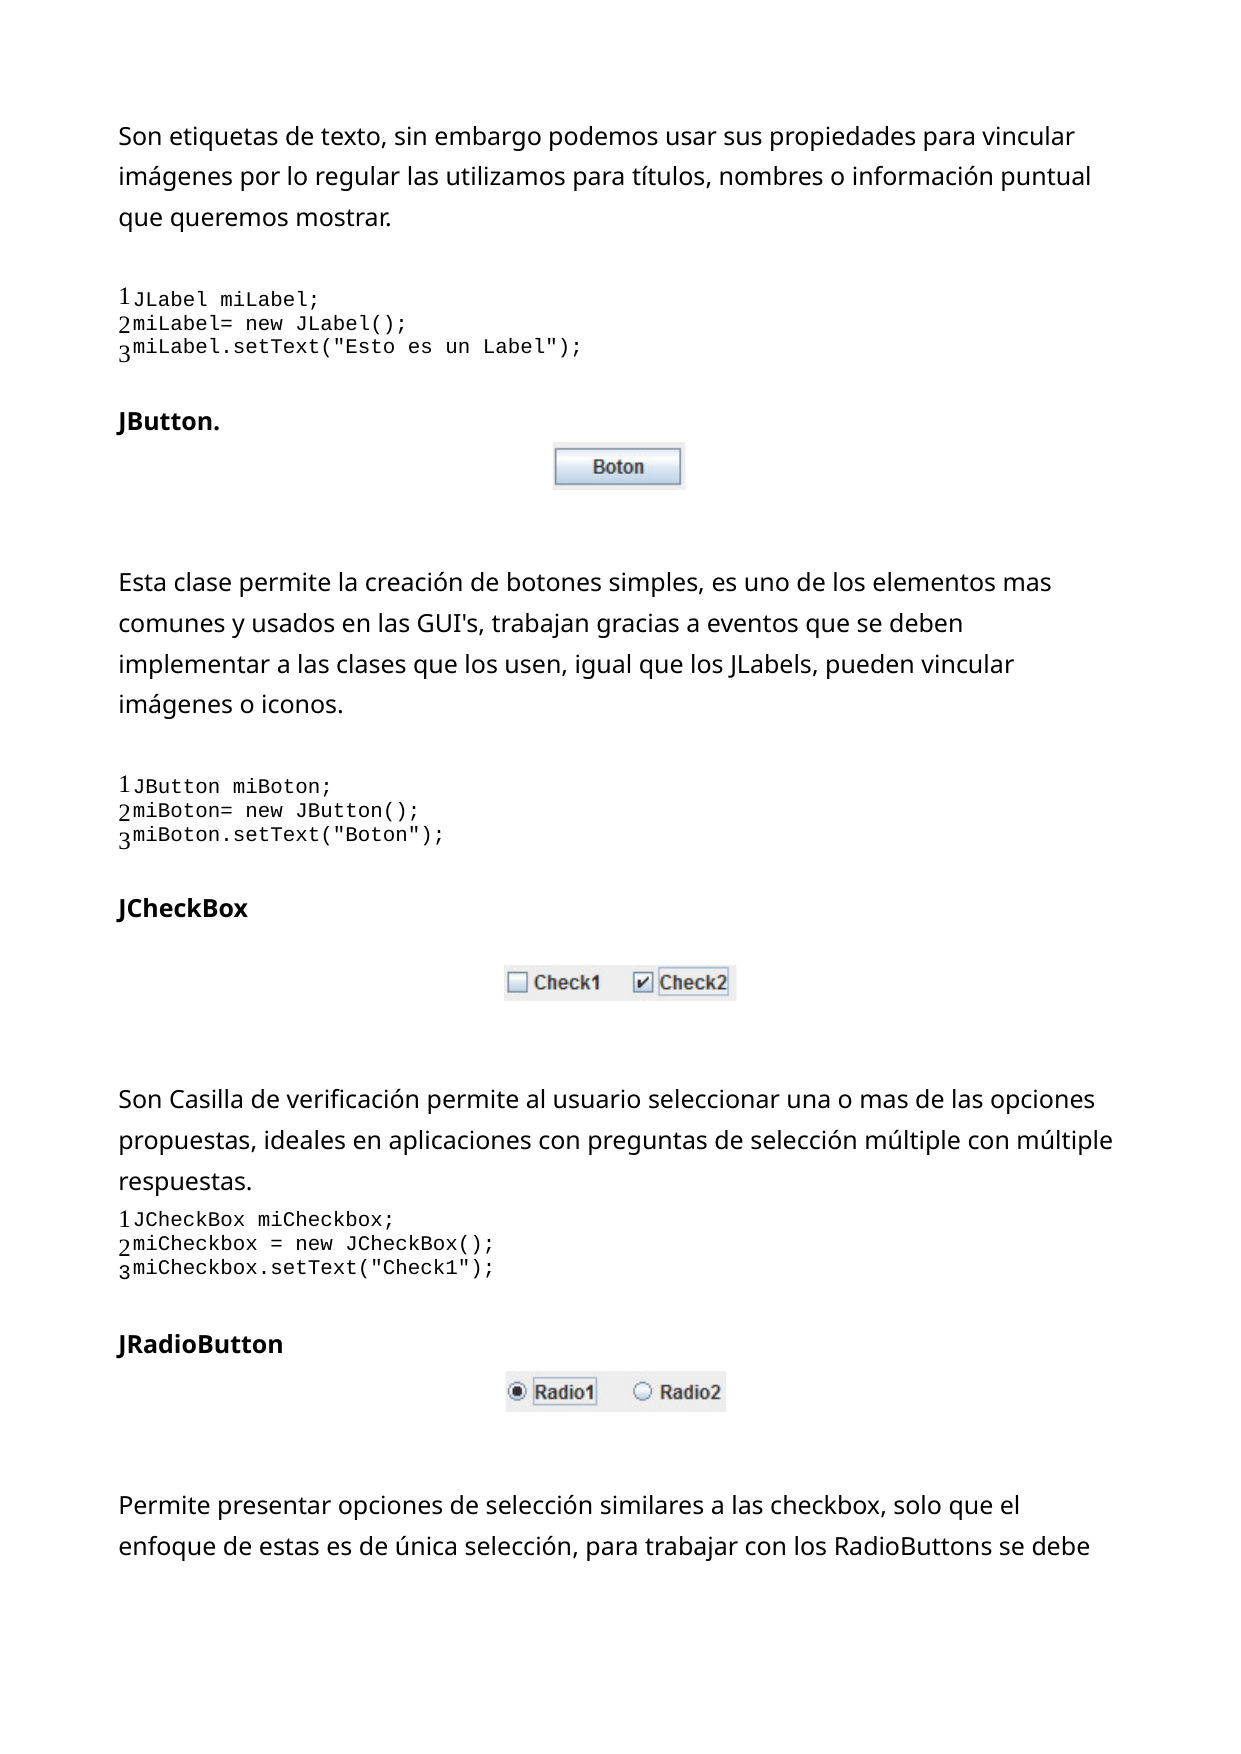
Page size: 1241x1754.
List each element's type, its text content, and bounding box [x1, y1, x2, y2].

text JCheckBox [118, 855, 1122, 959]
text Son etiquetas de texto, sin embargo podemos usar sus propiedades para vincular imágenes por lo regular las utilizamos para títulos, nombres o información puntual que queremos mostrar. [118, 118, 1122, 234]
text Son Casilla de verificación permite al usuario seleccionar una o mas de las opciones propuestas, ideales en aplicaciones con preguntas de selección múltiple con múltiple respuestas. [118, 1082, 1122, 1198]
picture [505, 1371, 726, 1412]
picture [503, 965, 737, 1001]
table_header 1 2 3 [118, 281, 133, 368]
table_header JLabel miLabel; miLabel= new JLabel(); miLabel.setText("Esto es un Label"); [133, 281, 681, 368]
text Permite presentar opciones de selección similares a las checkbox, solo que el enfoque de estas es de única selección, para trabajar con los RadioButtons se debe [118, 1487, 1122, 1562]
table_header JButton miBoton; miBoton= new JButton(); miBoton.setText("Boton"); [133, 769, 512, 855]
text JRadioButton [118, 1286, 1122, 1441]
table_header 1 2 3 [118, 1204, 133, 1286]
table_header JCheckBox miCheckbox; miCheckbox = new JCheckBox(); miCheckbox.setText("Check1"); [133, 1204, 572, 1286]
table_header 1 2 3 [118, 769, 133, 855]
text JButton. [118, 368, 1122, 518]
text Esta clase permite la creación de botones simples, es uno de los elementos mas comunes y usados en las GUI's, trabajan gracias a eventos que se deben implementar a las clases que los usen, igual que los JLabels, pueden vincular imágenes o iconos. [118, 565, 1122, 721]
picture [552, 442, 686, 490]
